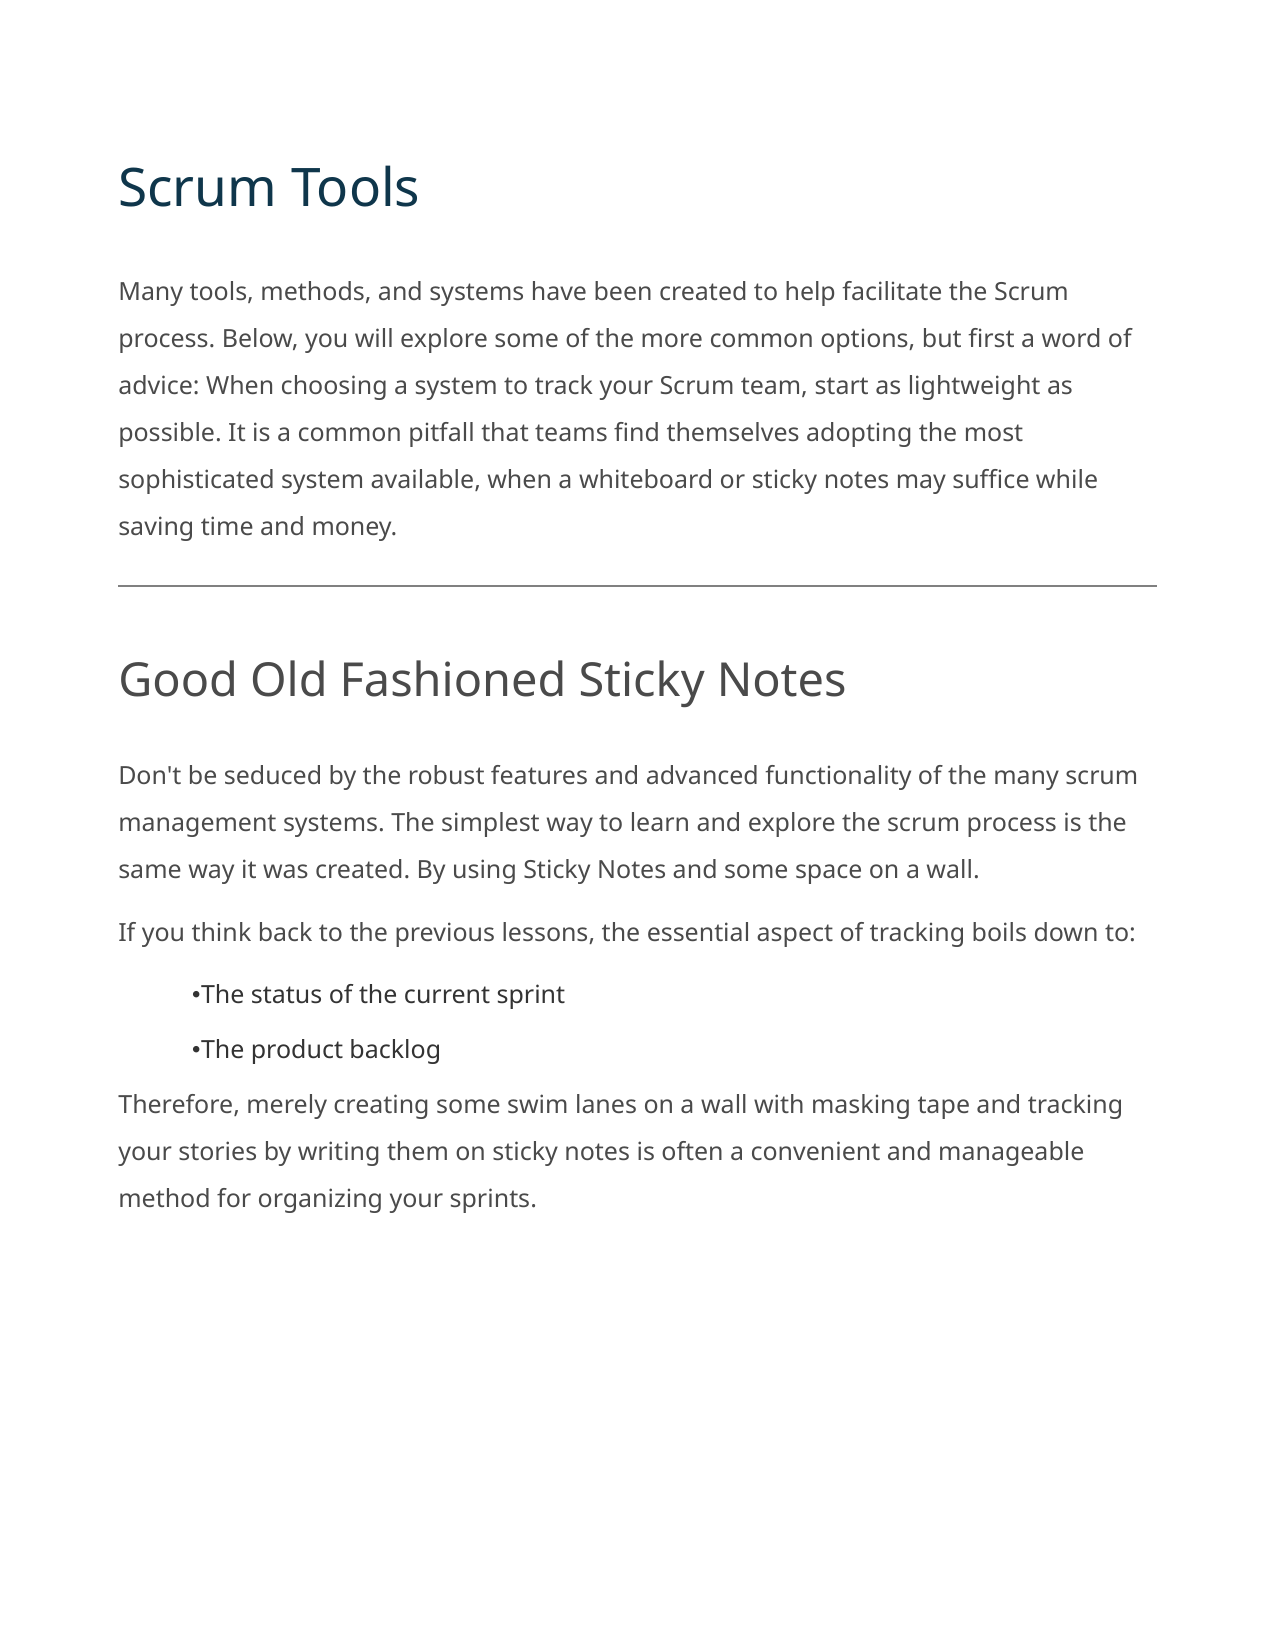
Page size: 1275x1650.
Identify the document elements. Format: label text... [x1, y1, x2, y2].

subtitle Good Old Fashioned Sticky Notes [118, 647, 1157, 710]
list The product backlog [118, 1032, 1157, 1066]
text Therefore, merely creating some swim lanes on a wall with masking tape and tracking your stories by writing them on sticky notes is often a convenient and manageable method for organizing your sprints. [118, 1087, 1157, 1215]
subtitle Scrum Tools [118, 149, 1157, 222]
text Many tools, methods, and systems have been created to help facilitate the Scrum process. Below, you will explore some of the more common options, but first a word of advice: When choosing a system to track your Scrum team, start as lightweight as possible. It is a common pitfall that teams find themselves adopting the most sophisticated system available, when a whiteboard or sticky notes may suffice while saving time and money. [118, 273, 1157, 542]
text If you think back to the previous lessons, the essential aspect of tracking boils down to: [118, 914, 1157, 948]
list The status of the current sprint [118, 977, 1157, 1011]
text Don't be seduced by the robust features and advanced functionality of the many scrum management systems. The simplest way to learn and explore the scrum process is the same way it was created. By using Sticky Notes and some space on a wall. [118, 758, 1157, 886]
